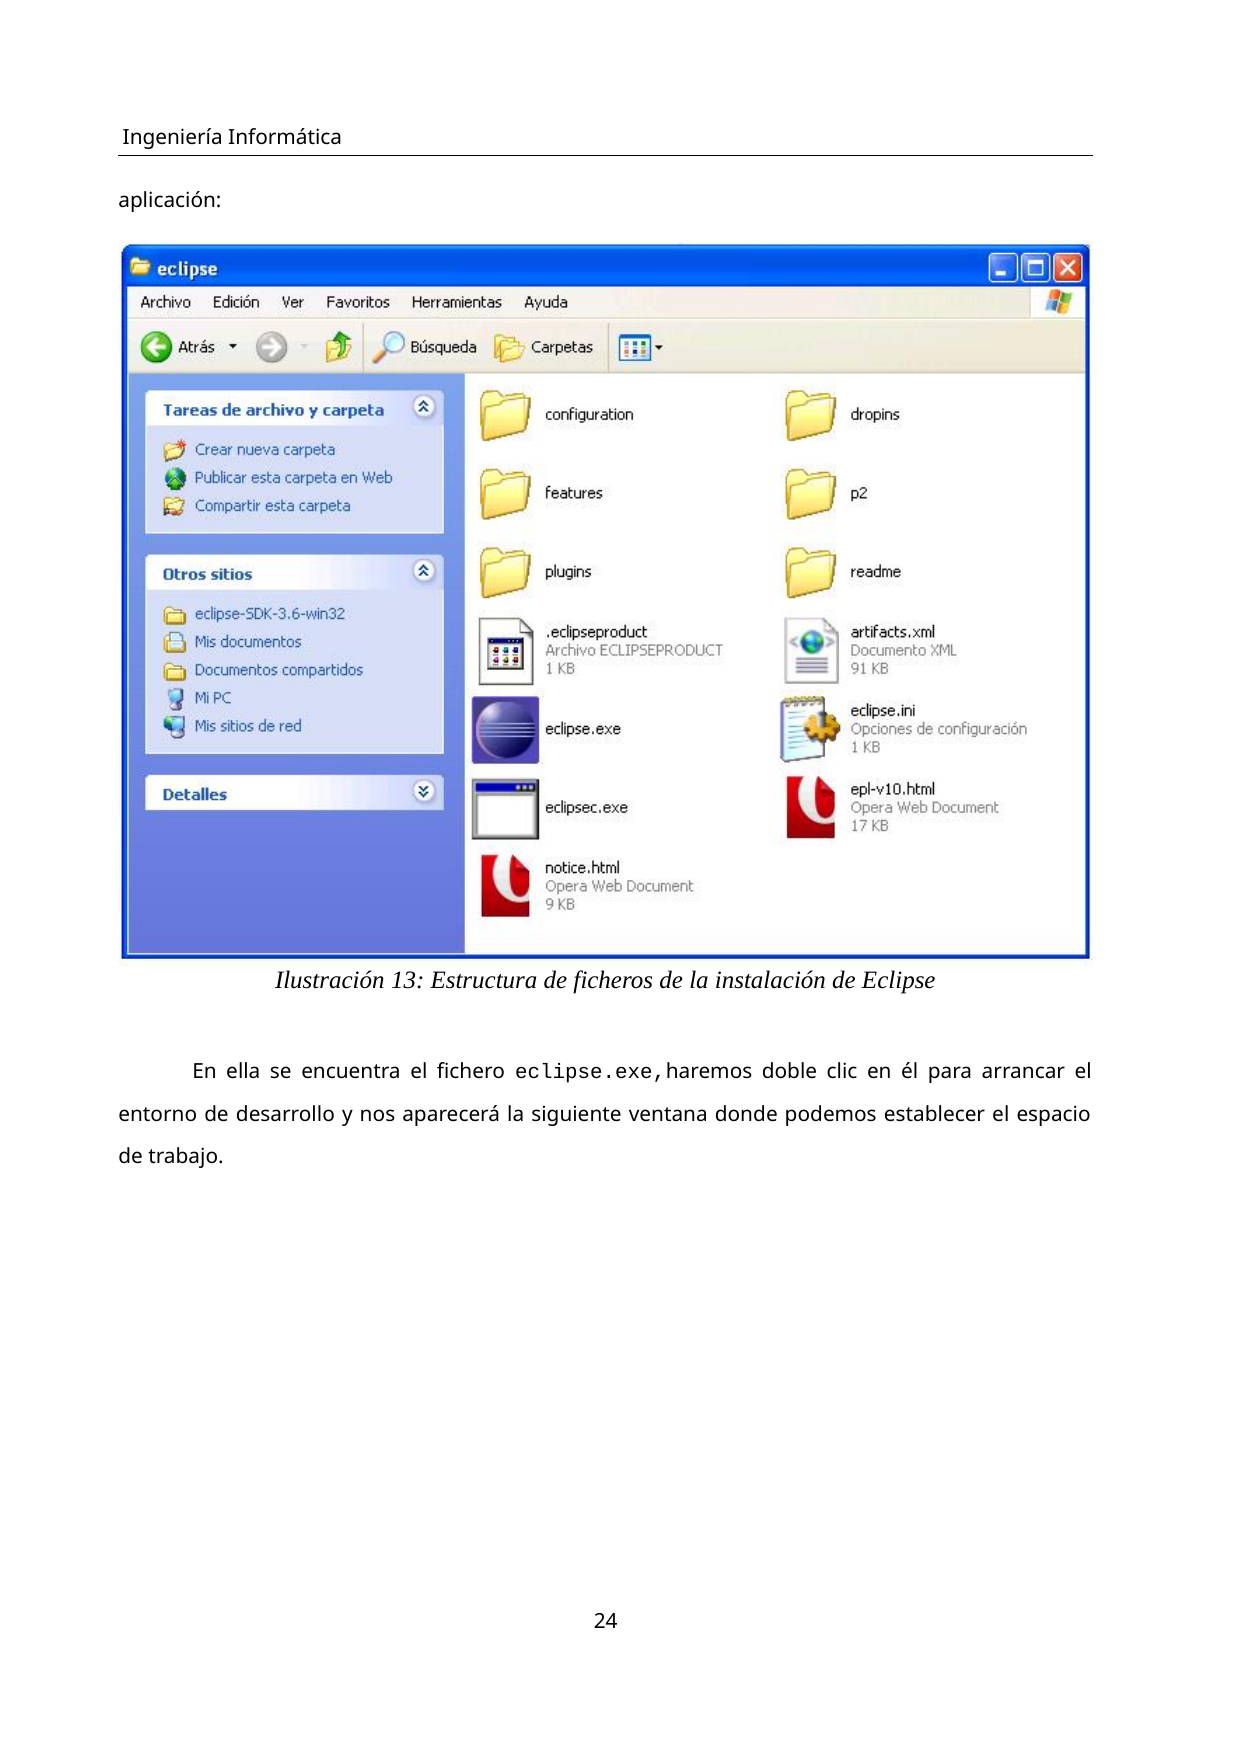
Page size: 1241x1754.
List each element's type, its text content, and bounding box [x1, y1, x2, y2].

text aplicación: [118, 185, 1093, 213]
text En ella se encuentra el fichero eclipse.exe,haremos doble clic en él para arrancar el entorno de desarrollo y nos aparecerá la siguiente ventana donde podemos establecer el espacio de trabajo. [118, 1056, 1093, 1170]
picture [119, 240, 1094, 966]
text Ilustración 13: Estructura de ficheros de la instalación de Eclipse [119, 966, 1093, 994]
